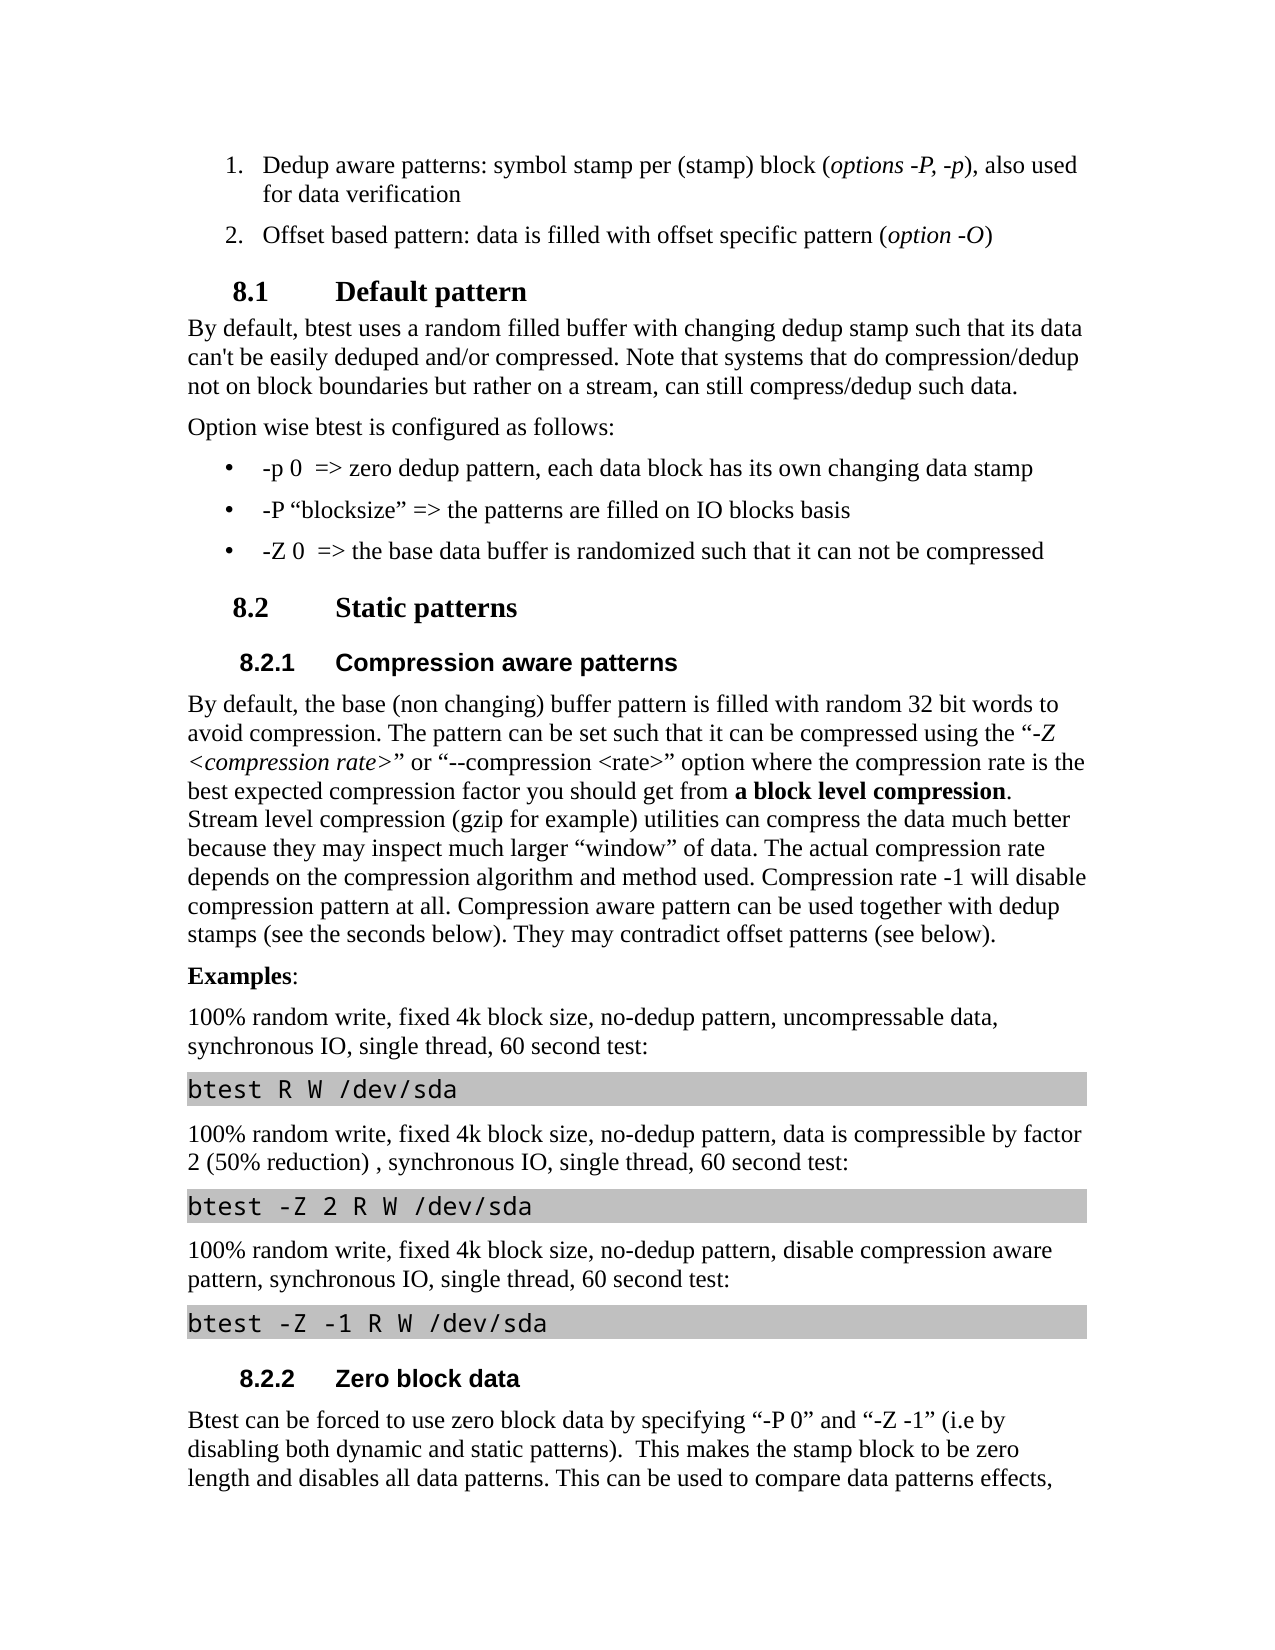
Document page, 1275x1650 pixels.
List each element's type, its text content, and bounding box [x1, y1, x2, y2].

text Btest can be forced to use zero block data by specifying “-P 0” and “-Z -1” (i.e by disabling both dynamic and static patterns). This makes the stamp block to be zero length and disables all data patterns. This can be used to compare data patterns effects, [187, 1406, 1087, 1492]
list Offset based pattern: data is filled with offset specific pattern (option -O) [225, 220, 1087, 249]
text Option wise btest is configured as follows: [187, 412, 1087, 441]
list -p 0 => zero dedup pattern, each data block has its own changing data stamp [225, 453, 1087, 482]
text By default, the base (non changing) buffer pattern is filled with random 32 bit words to avoid compression. The pattern can be set such that it can be compressed using the “-Z <compression rate>” or “--compression <rate>” option where the compression rate is the best expected compression factor you should get from a block level compression. Stream level compression (gzip for example) utilities can compress the data much better because they may inspect much larger “window” of data. The actual compression rate depends on the compression algorithm and method used. Compression rate -1 will disable compression pattern at all. Compression aware pattern can be used together with dedup stamps (see the seconds below). They may contradict offset patterns (see below). [187, 689, 1087, 948]
text Examples: [187, 961, 1087, 989]
list -Z 0 => the base data buffer is randomized such that it can not be compressed [225, 536, 1087, 565]
text 100% random write, fixed 4k block size, no-dedup pattern, uncompressable data, synchronous IO, single thread, 60 second test: [187, 1002, 1087, 1059]
text By default, btest uses a random filled buffer with changing dedup stamp such that its data can't be easily deduped and/or compressed. Note that systems that do compression/dedup not on block boundaries but rather on a stream, can still compress/dedup such data. [187, 313, 1087, 400]
text btest R W /dev/sda [187, 1072, 1087, 1106]
text btest -Z 2 R W /dev/sda [187, 1189, 1087, 1223]
subtitle Zero block data [232, 1364, 1087, 1393]
text 100% random write, fixed 4k block size, no-dedup pattern, disable compression aware pattern, synchronous IO, single thread, 60 second test: [187, 1235, 1087, 1293]
text 100% random write, fixed 4k block size, no-dedup pattern, data is compressible by factor 2 (50% reduction) , synchronous IO, single thread, 60 second test: [187, 1119, 1087, 1176]
text btest -Z -1 R W /dev/sda [187, 1305, 1087, 1339]
list Dedup aware patterns: symbol stamp per (stamp) block (options -P, -p), also used for data verification [225, 150, 1087, 207]
subtitle Default pattern [225, 274, 1087, 307]
subtitle Compression aware patterns [232, 648, 1087, 677]
list -P “blocksize” => the patterns are filled on IO blocks basis [225, 495, 1087, 523]
subtitle Static patterns [225, 590, 1087, 623]
